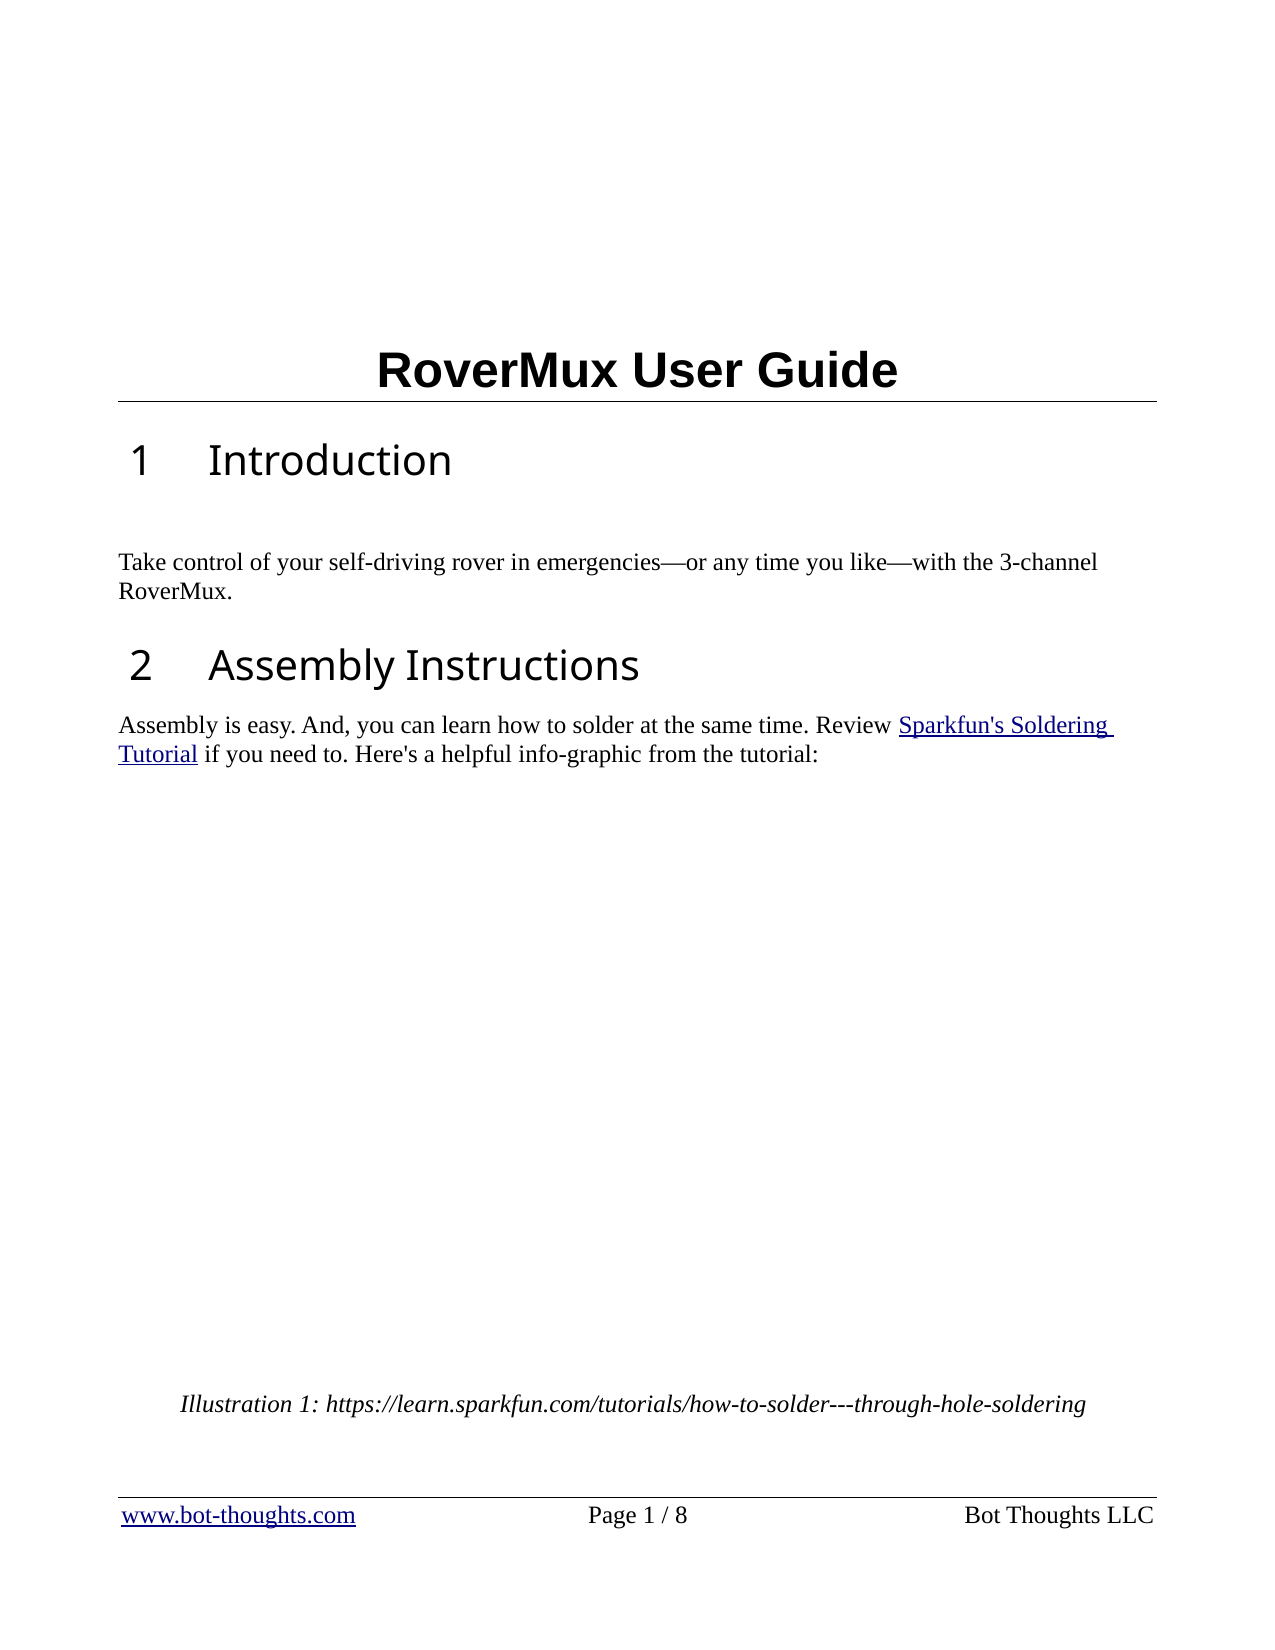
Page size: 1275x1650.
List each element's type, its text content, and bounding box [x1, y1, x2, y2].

text Assembly is easy. And, you can learn how to solder at the same time. Review Sparkfun's Soldering Tutorial if you need to. Here's a helpful info-graphic from the tutorial: [118, 710, 1157, 768]
subtitle Introduction [118, 431, 1157, 488]
subtitle Assembly Instructions [118, 635, 1157, 692]
title RoverMux User Guide [118, 201, 1157, 401]
text Take control of your self-driving rover in emergencies—or any time you like—with the 3-channel RoverMux. [118, 547, 1157, 605]
text Illustration 1: https://learn.sparkfun.com/tutorials/how-to-solder---through-hole-soldering [122, 809, 1153, 1418]
